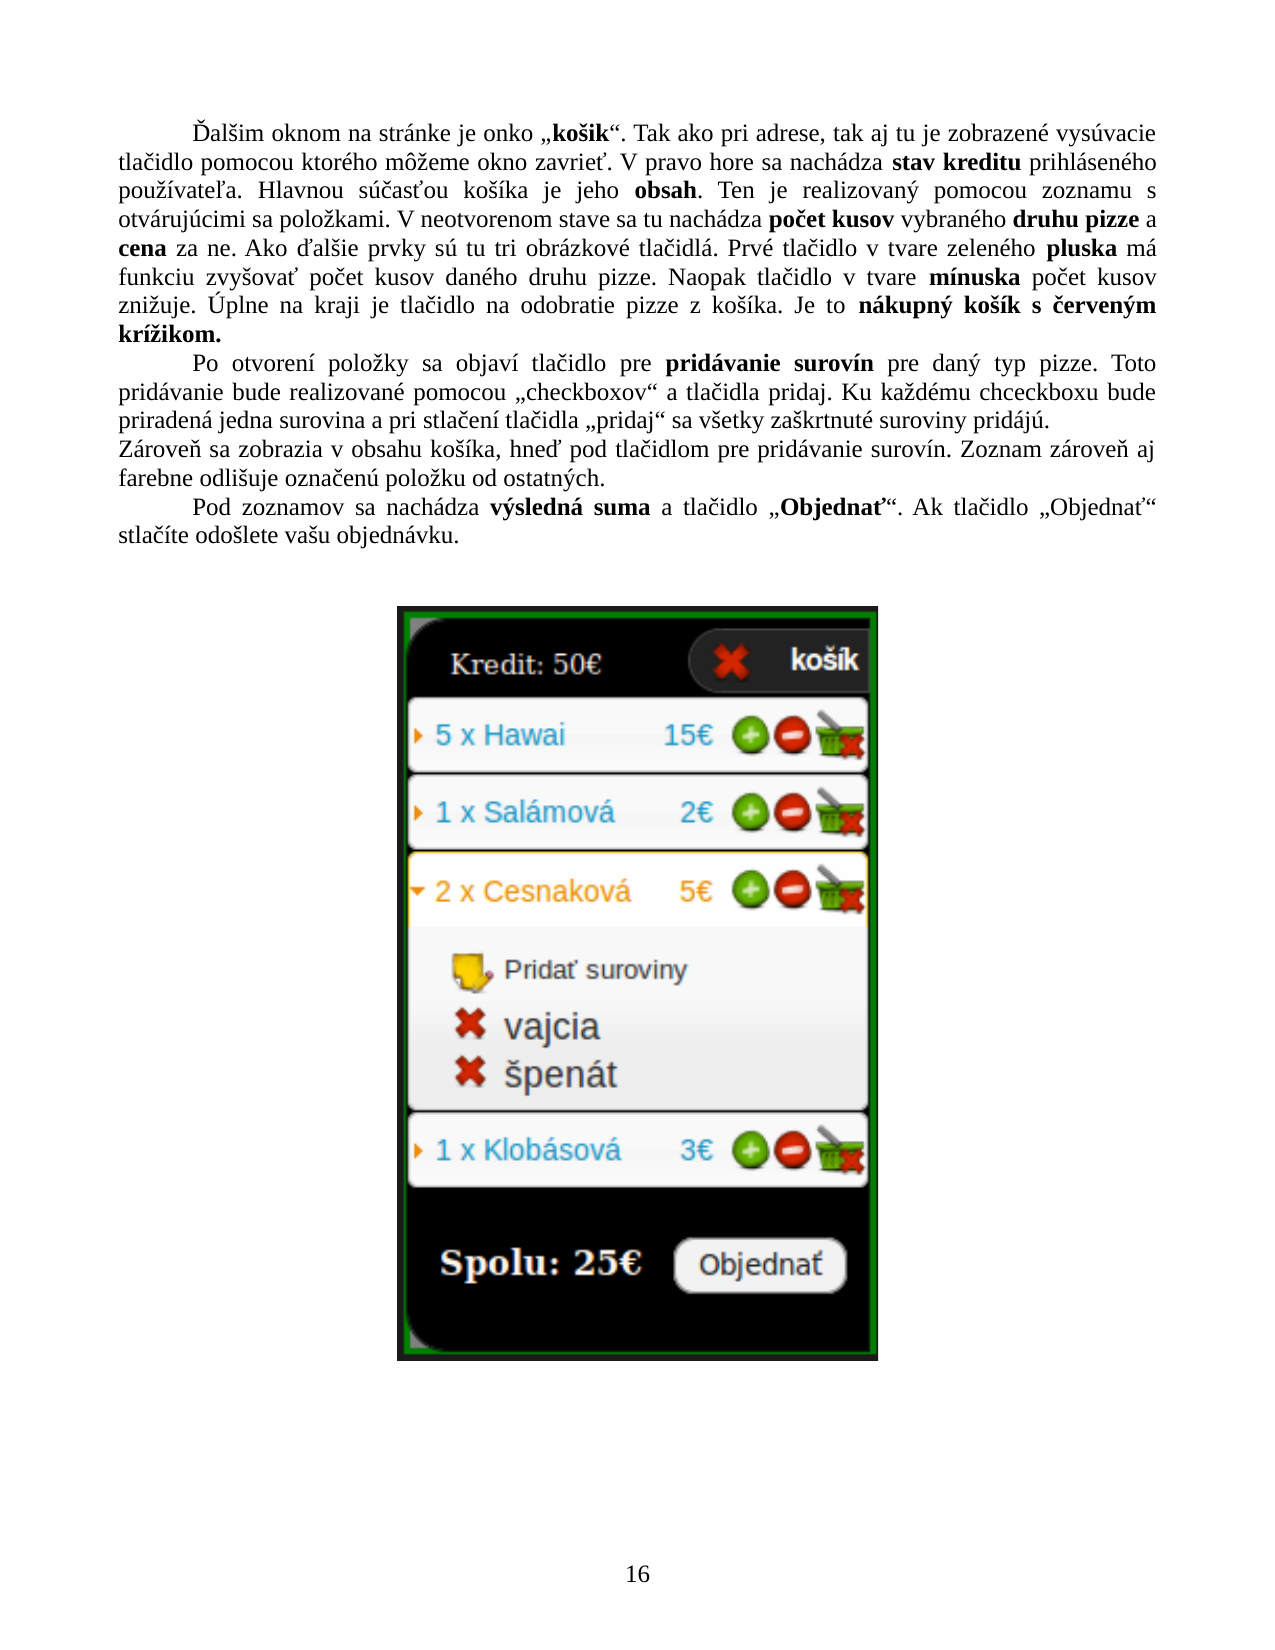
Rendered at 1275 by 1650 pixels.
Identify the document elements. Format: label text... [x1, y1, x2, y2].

picture [397, 606, 879, 1361]
text Ďalšim oknom na stránke je onko „košik“. Tak ako pri adrese, tak aj tu je zobrazené vysúvacie tlačidlo pomocou ktorého môžeme okno zavrieť. V pravo hore sa nachádza stav kreditu prihláseného používateľa. Hlavnou súčasťou košíka je jeho obsah. Ten je realizovaný pomocou zoznamu s otvárujúcimi sa položkami. V neotvorenom stave sa tu nachádza počet kusov vybraného druhu pizze a cena za ne. Ako ďalšie prvky sú tu tri obrázkové tlačidlá. Prvé tlačidlo v tvare zeleného pluska má funkciu zvyšovať počet kusov daného druhu pizze. Naopak tlačidlo v tvare mínuska počet kusov znižuje. Úplne na kraji je tlačidlo na odobratie pizze z košíka. Je to nákupný košík s červeným krížikom. [118, 118, 1157, 348]
text Pod zoznamov sa nachádza výsledná suma a tlačidlo „Objednať“. Ak tlačidlo „Objednať“ stlačíte odošlete vašu objednávku. [118, 492, 1157, 549]
text Po otvorení položky sa objaví tlačidlo pre pridávanie surovín pre daný typ pizze. Toto pridávanie bude realizované pomocou „checkboxov“ a tlačidla pridaj. Ku každému chceckboxu bude priradená jedna surovina a pri stlačení tlačidla „pridaj“ sa všetky zaškrtnuté suroviny pridájú. [118, 348, 1157, 434]
text Zároveň sa zobrazia v obsahu košíka, hneď pod tlačidlom pre pridávanie surovín. Zoznam zároveň aj farebne odlišuje označenú položku od ostatných. [118, 434, 1157, 492]
